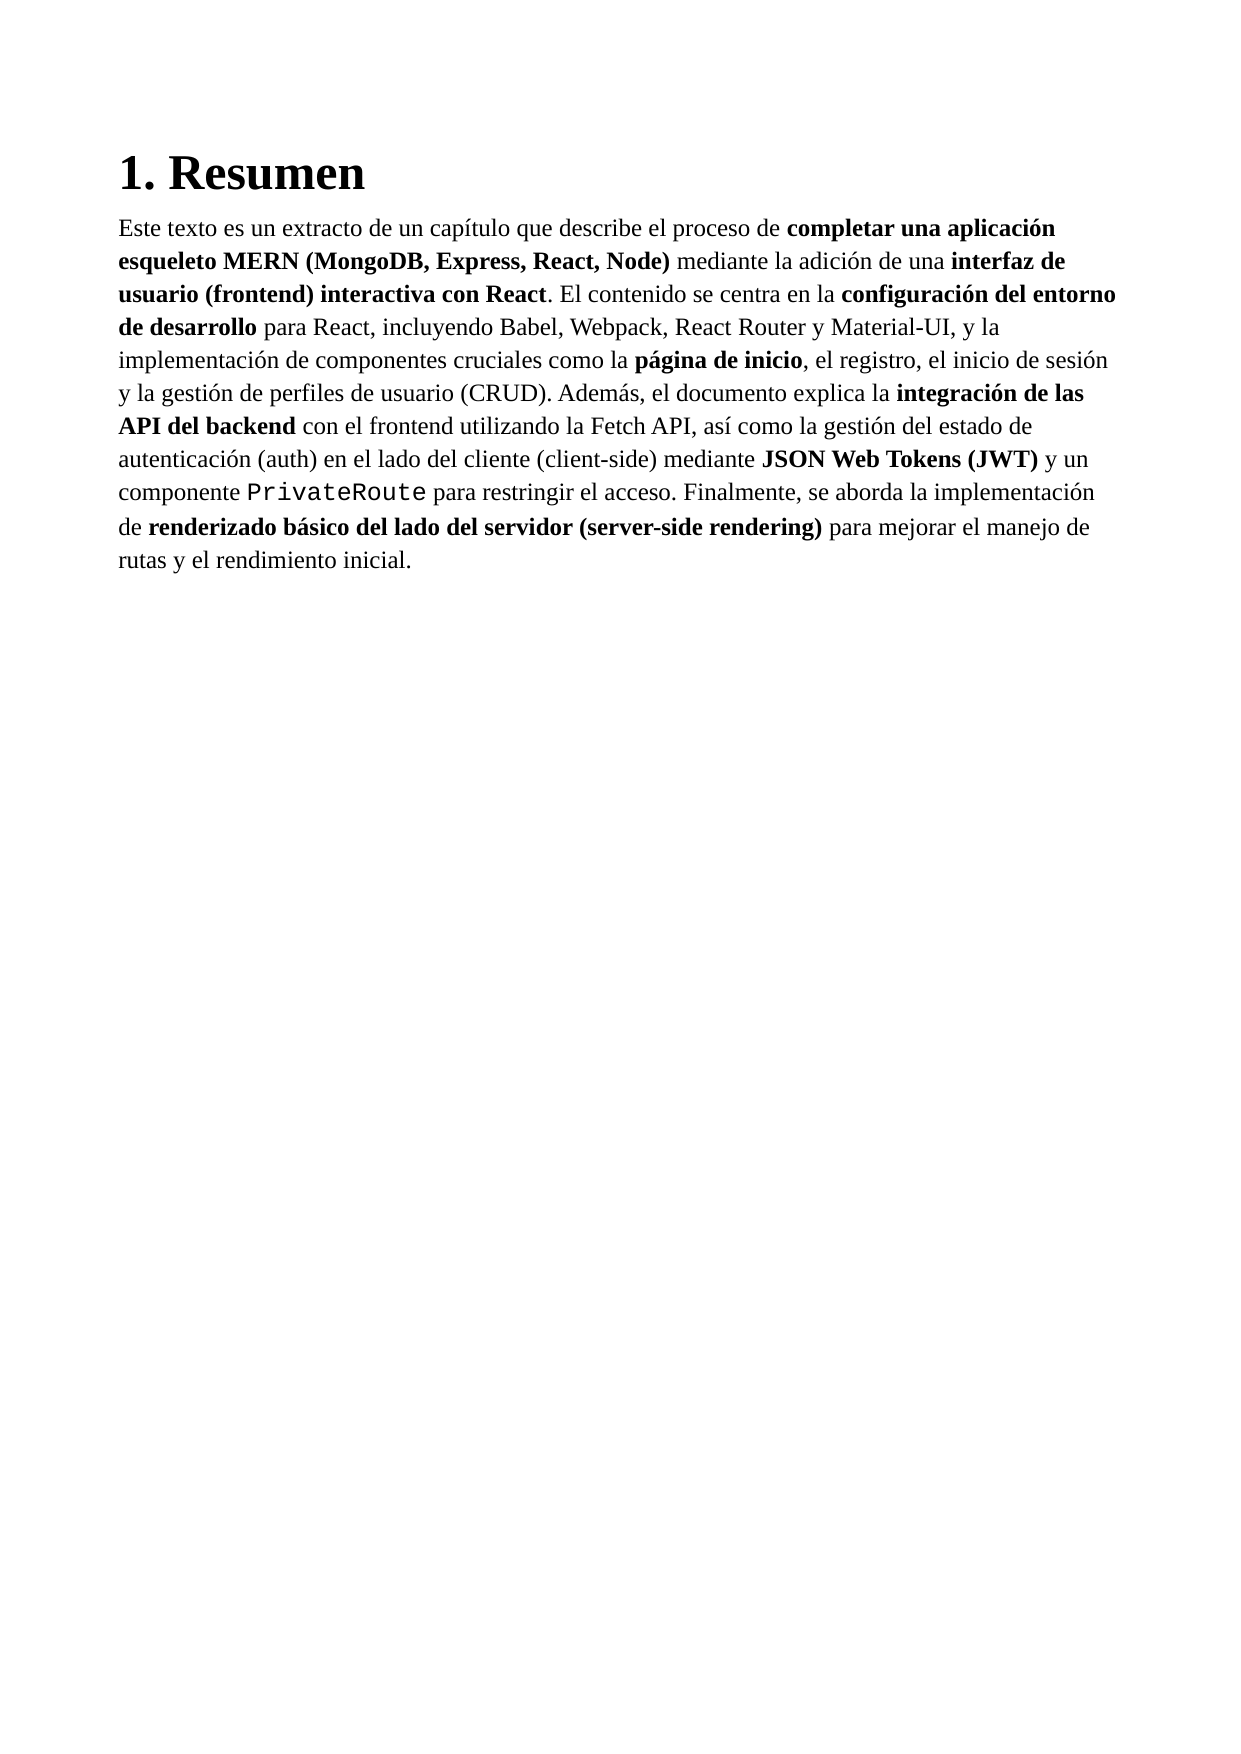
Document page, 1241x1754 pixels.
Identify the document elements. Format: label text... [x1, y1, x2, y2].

text Este texto es un extracto de un capítulo que describe el proceso de completar una aplicación esqueleto MERN (MongoDB, Express, React, Node) mediante la adición de una interfaz de usuario (frontend) interactiva con React. El contenido se centra en la configuración del entorno de desarrollo para React, incluyendo Babel, Webpack, React Router y Material-UI, y la implementación de componentes cruciales como la página de inicio, el registro, el inicio de sesión y la gestión de perfiles de usuario (CRUD). Además, el documento explica la integración de las API del backend con el frontend utilizando la Fetch API, así como la gestión del estado de autenticación (auth) en el lado del cliente (client-side) mediante JSON Web Tokens (JWT) y un componente PrivateRoute para restringir el acceso. Finalmente, se aborda la implementación de renderizado básico del lado del servidor (server-side rendering) para mejorar el manejo de rutas y el rendimiento inicial. [118, 213, 1122, 574]
subtitle 1. Resumen [118, 143, 1122, 201]
